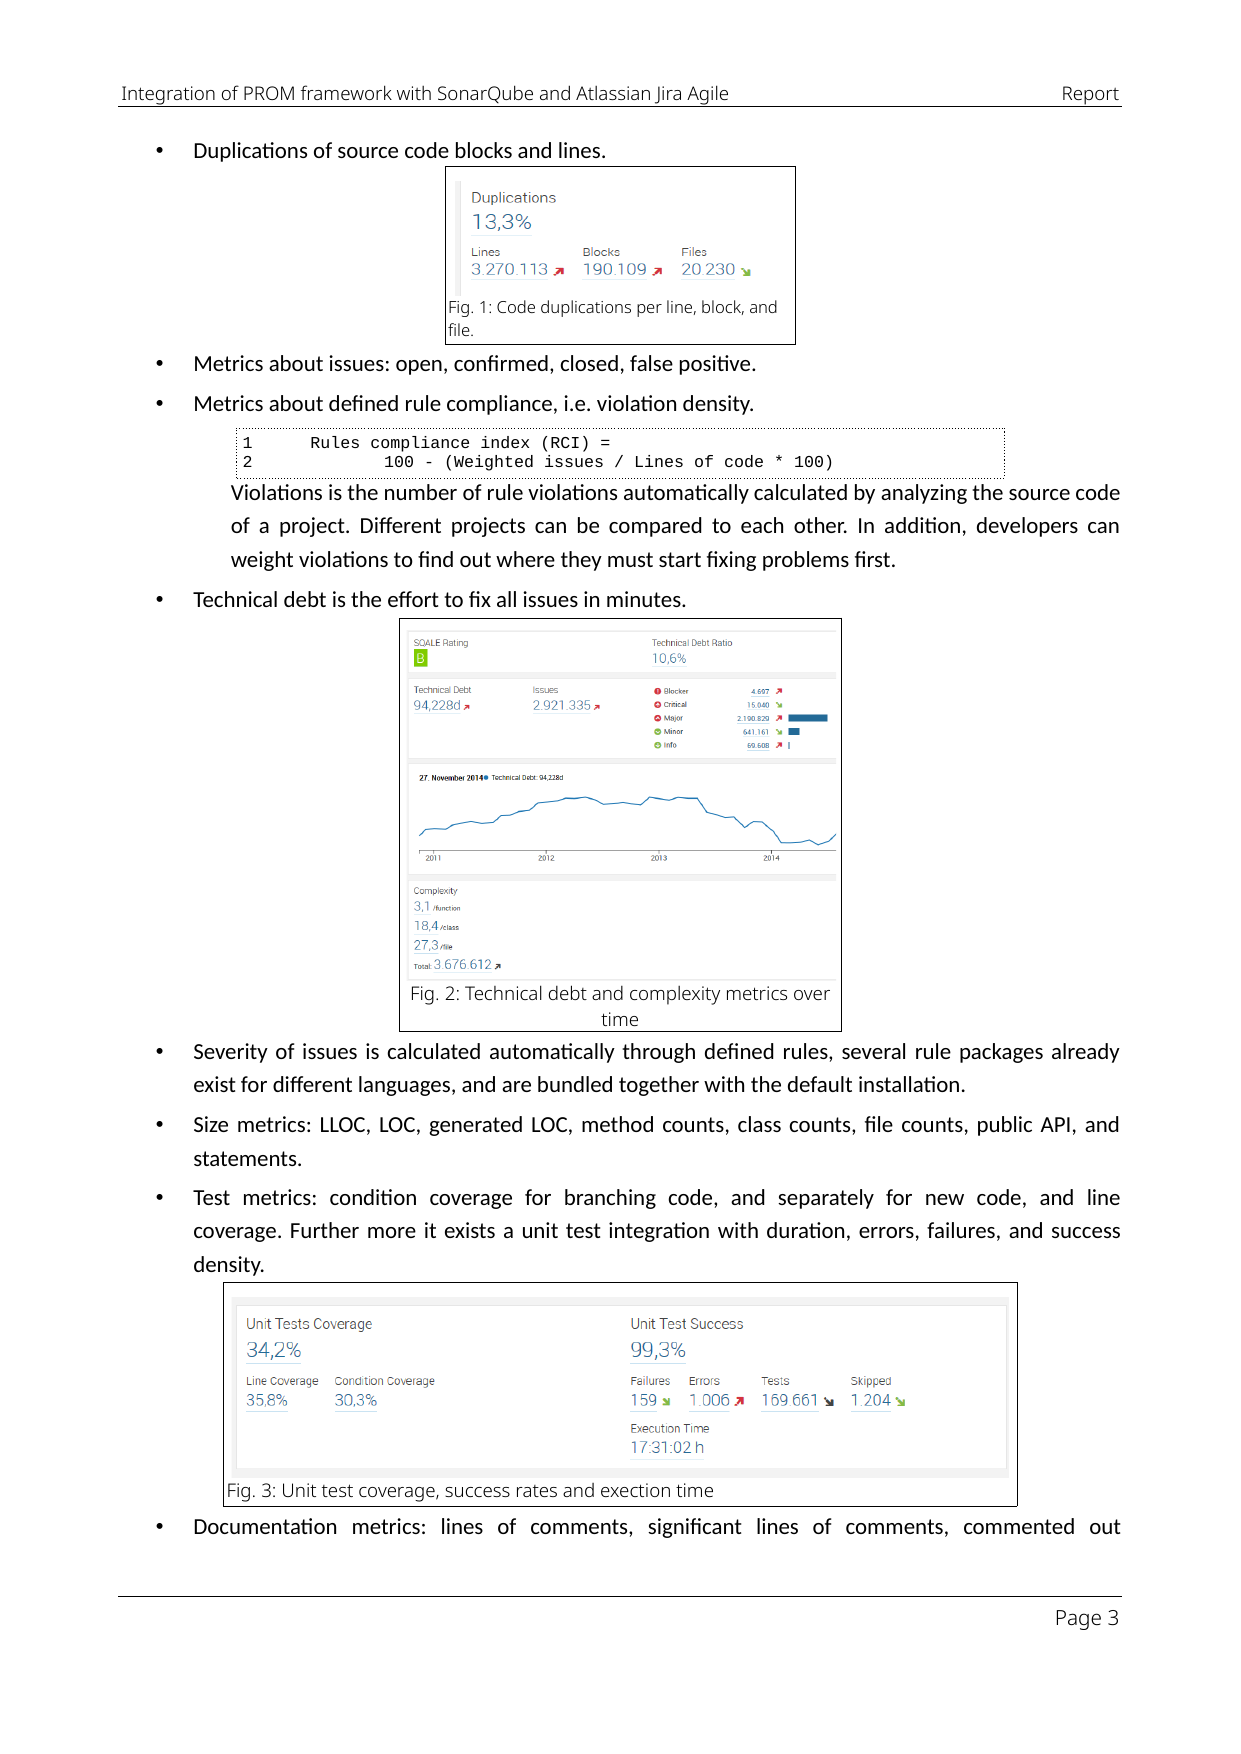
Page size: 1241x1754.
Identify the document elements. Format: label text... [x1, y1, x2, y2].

picture [406, 630, 837, 981]
list Metrics about defined rule compliance, i.e. violation density. [156, 389, 1122, 417]
list Fig. 2: Technical debt and complexity metrics over time [400, 630, 841, 1031]
list [400, 619, 841, 630]
list Fig. 1: Code duplications per line, block, and file. [448, 181, 792, 341]
list Severity of issues is calculated automatically through defined rules, several rule packages already exist for different languages, and are bundled together with the default installation. [156, 624, 1122, 1099]
list Metrics about issues: open, confirmed, closed, false positive. [156, 175, 1122, 377]
list 100 - (Weighted issues / Lines of code * 100) [236, 447, 1004, 478]
picture [231, 1297, 1009, 1478]
picture [455, 181, 786, 296]
list Fig. 3: Unit test coverage, success rates and exection time [226, 1297, 1014, 1503]
list Technical debt is the effort to fix all issues in minutes. [156, 585, 1122, 613]
list Size metrics: LLOC, LOC, generated LOC, method counts, class counts, file counts, public API, and statements. [156, 1110, 1122, 1172]
list Test metrics: condition coverage for branching code, and separately for new code, and line coverage. Further more it exists a unit test integration with duration, errors, failures, and success density. [156, 1183, 1122, 1278]
list Rules compliance index (RCI) = [236, 428, 1004, 447]
list Duplications of source code blocks and lines. [156, 136, 1122, 164]
list Violations is the number of rule violations automatically calculated by analyzing the source code of a project. Different projects can be compared to each other. In addition, developers can weight violations to find out where they must start fixing problems first. [193, 478, 1122, 573]
list Metrics about issues: open, confirmed, closed, false positive. [446, 167, 795, 344]
list Documentation metrics: lines of comments, significant lines of comments, commented out [156, 1283, 1122, 1540]
